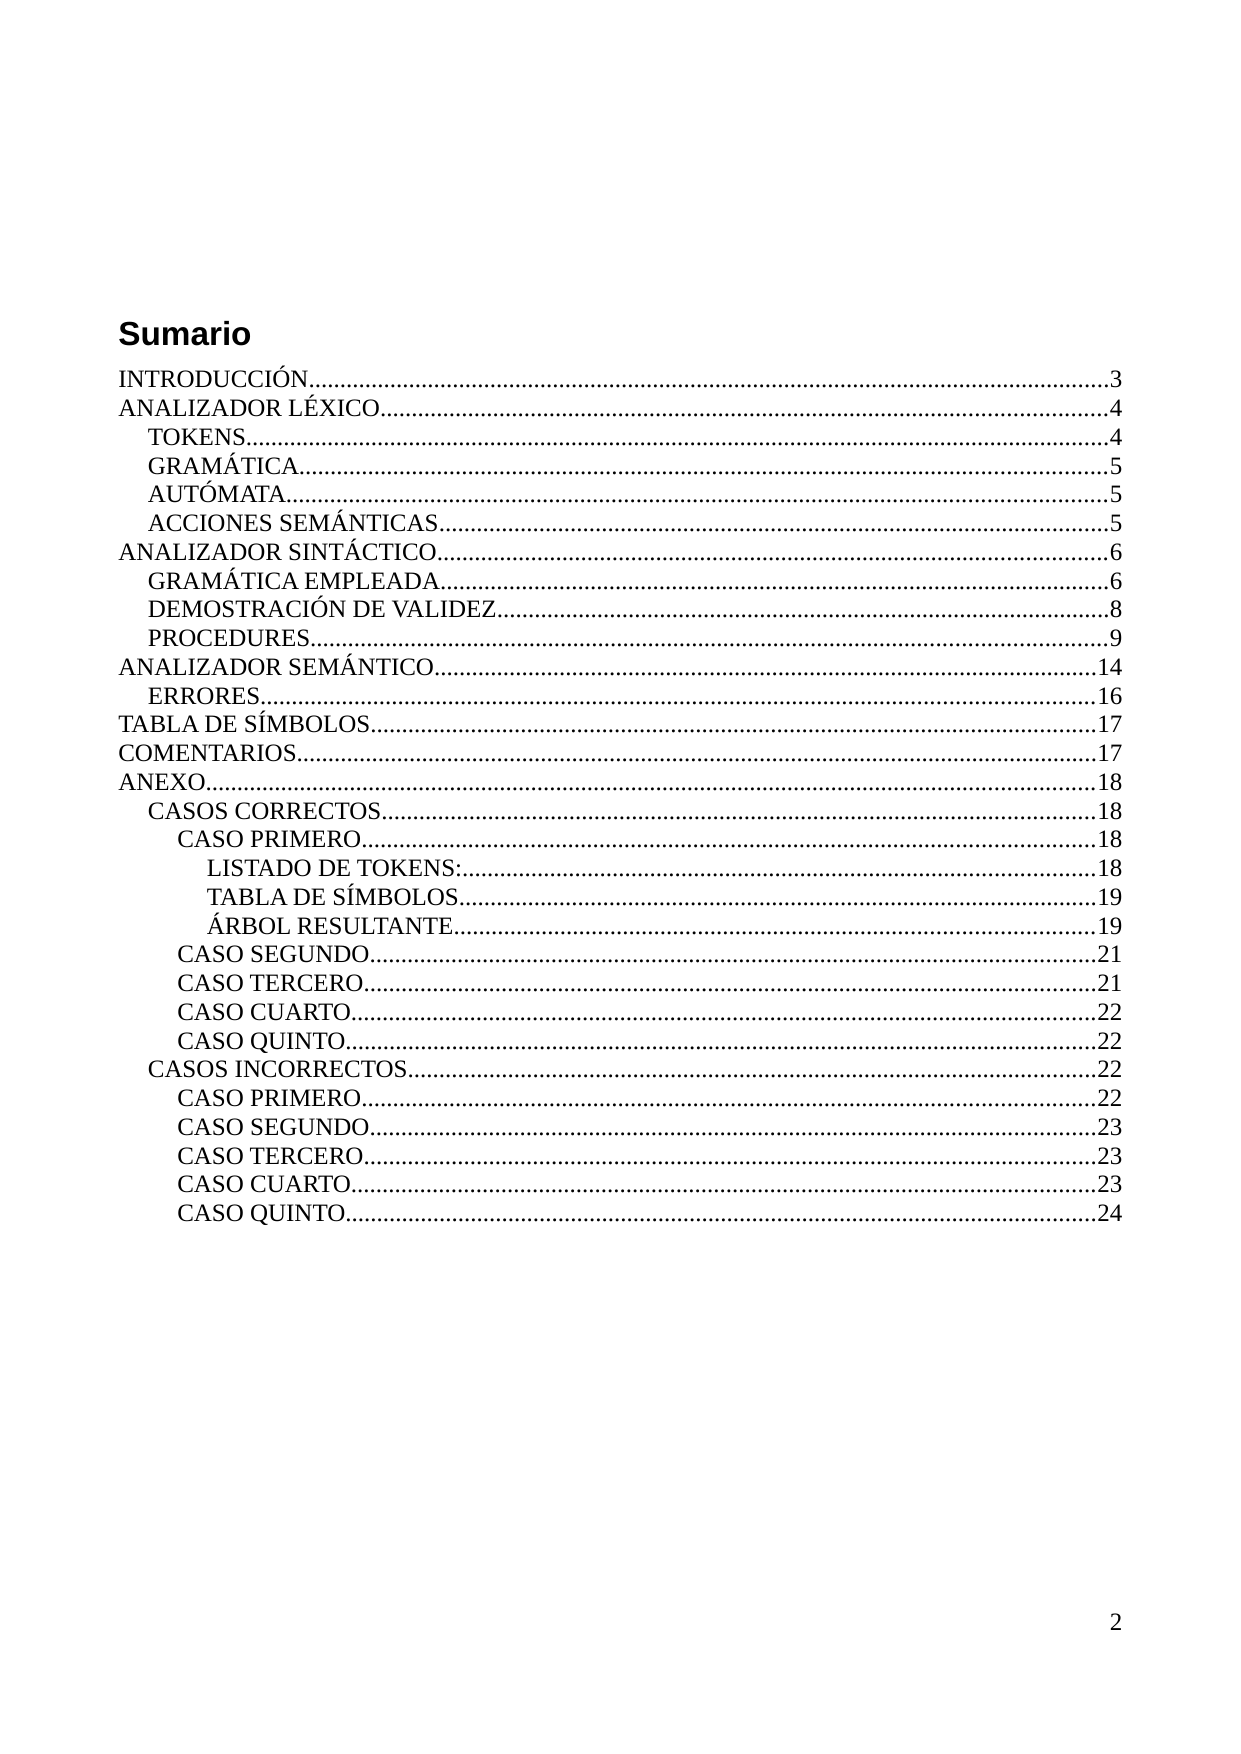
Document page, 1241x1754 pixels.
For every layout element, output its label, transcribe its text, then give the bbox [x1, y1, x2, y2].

text TABLA DE SÍMBOLOS 19 [207, 882, 1122, 911]
subtitle Sumario [118, 313, 1122, 352]
text AUTÓMATA 5 [148, 479, 1122, 508]
text ANEXO 18 [118, 767, 1122, 796]
text TABLA DE SÍMBOLOS 17 [118, 709, 1122, 738]
text CASO TERCERO 23 [177, 1141, 1122, 1169]
text CASOS CORRECTOS 18 [148, 796, 1122, 824]
text ANALIZADOR SINTÁCTICO 6 [118, 537, 1122, 566]
text ERRORES 16 [148, 681, 1122, 709]
text CASO TERCERO 21 [177, 968, 1122, 997]
text COMENTARIOS 17 [118, 738, 1122, 767]
text CASO PRIMERO 22 [177, 1083, 1122, 1112]
text ACCIONES SEMÁNTICAS 5 [148, 508, 1122, 537]
text CASO QUINTO 24 [177, 1198, 1122, 1227]
text CASO PRIMERO 18 [177, 824, 1122, 853]
text GRAMÁTICA 5 [148, 451, 1122, 479]
text GRAMÁTICA EMPLEADA 6 [148, 566, 1122, 594]
text TOKENS 4 [148, 422, 1122, 451]
text CASO CUARTO 22 [177, 997, 1122, 1026]
text ANALIZADOR SEMÁNTICO 14 [118, 652, 1122, 681]
text INTRODUCCIÓN 3 [118, 364, 1122, 393]
text CASO SEGUNDO 23 [177, 1112, 1122, 1141]
text DEMOSTRACIÓN DE VALIDEZ 8 [148, 594, 1122, 623]
text ÁRBOL RESULTANTE 19 [207, 911, 1122, 939]
text LISTADO DE TOKENS: 18 [207, 853, 1122, 882]
text ANALIZADOR LÉXICO 4 [118, 393, 1122, 422]
text CASOS INCORRECTOS 22 [148, 1054, 1122, 1083]
text PROCEDURES 9 [148, 623, 1122, 652]
text CASO QUINTO 22 [177, 1026, 1122, 1054]
text CASO SEGUNDO 21 [177, 939, 1122, 968]
text CASO CUARTO 23 [177, 1169, 1122, 1198]
